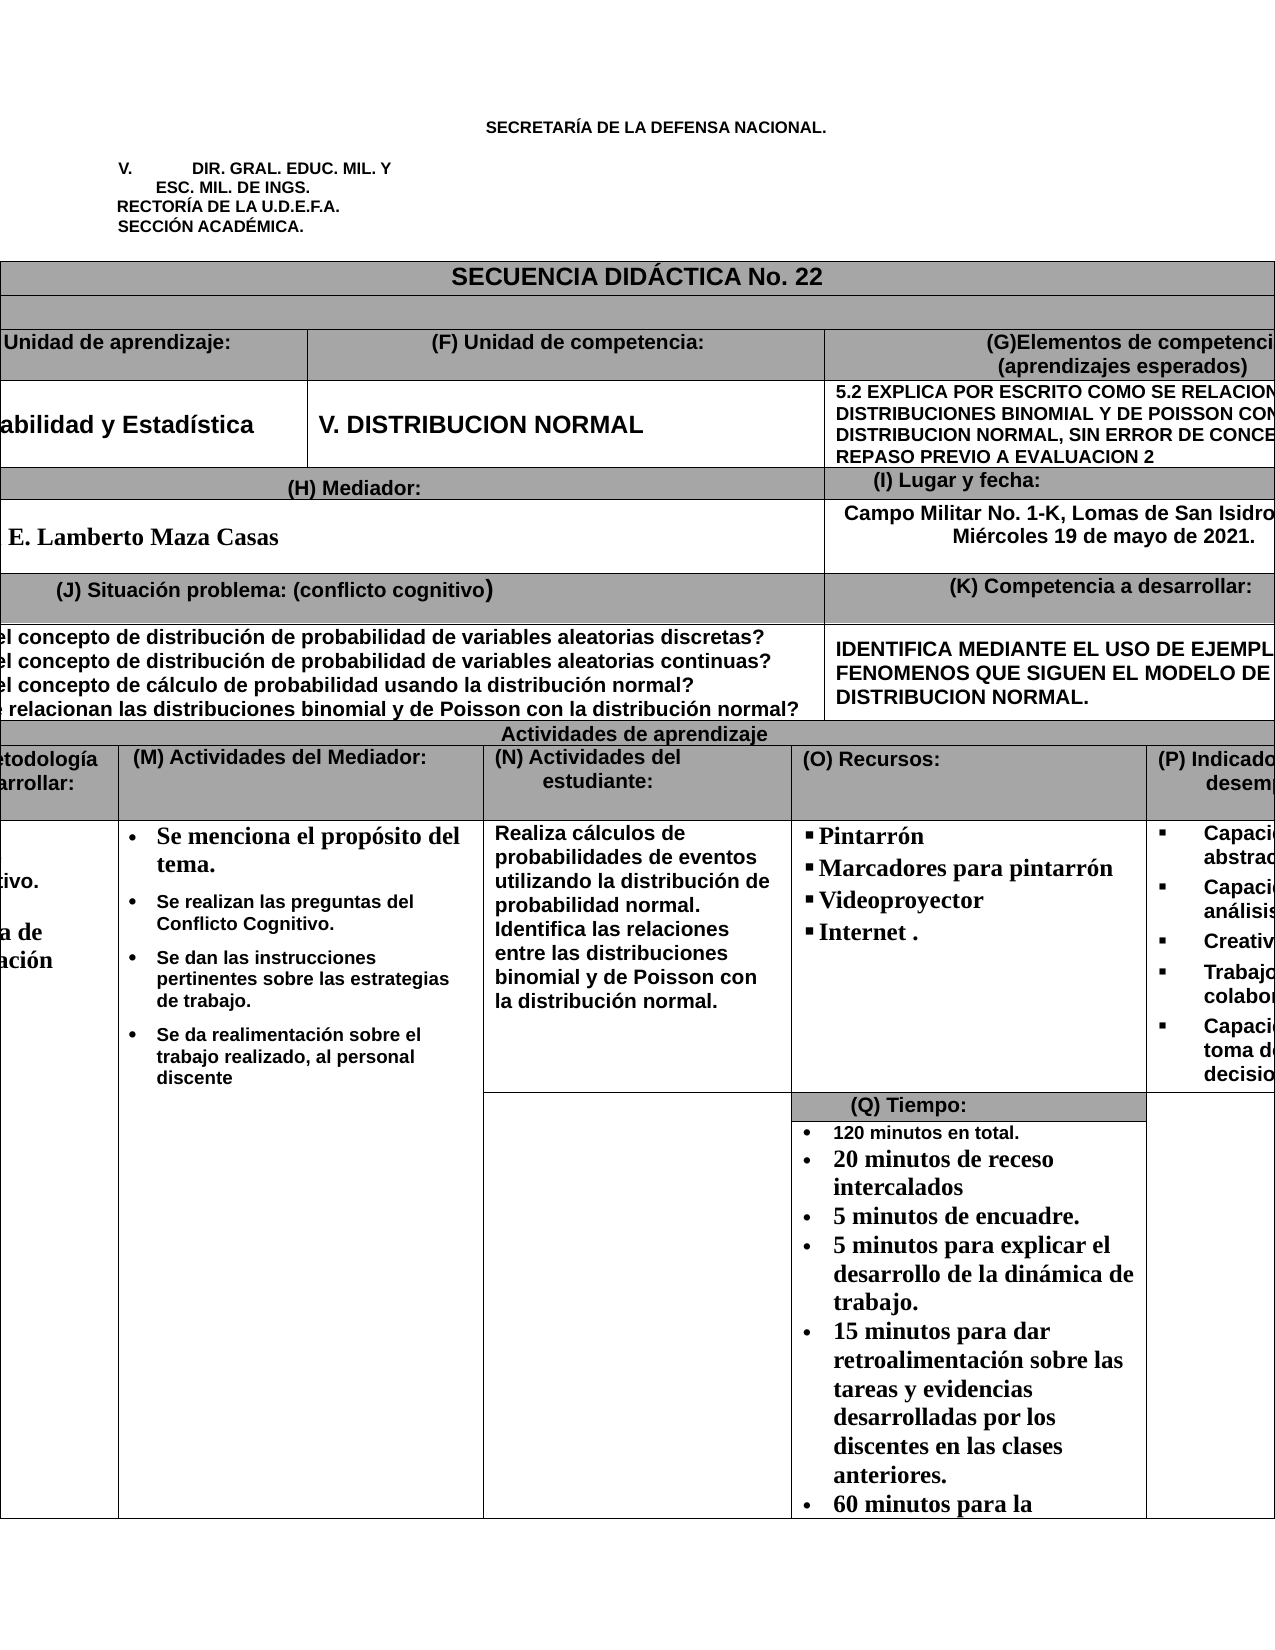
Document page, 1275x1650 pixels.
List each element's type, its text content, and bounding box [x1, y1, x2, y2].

table_cell (E) Unidad de aprendizaje: [1, 330, 307, 380]
table_cell ¿Cuál es el concepto de distribución de probabilidad de variables aleatorias discretas? ¿Cuál es el concepto de distribución de probabilidad de variables aleatorias continuas? ¿Cuál es el concepto de cálculo de probabilidad usando la distribución normal? ¿Cómo se relacionan las distribuciones binomial y de Poisson con la distribución normal? [1, 625, 824, 720]
table_cell (H) Mediador: [1, 468, 824, 499]
table_cell [1, 296, 1274, 329]
table_cell (I) Lugar y fecha: [825, 468, 1274, 499]
table_cell Probabilidad y Estadística [1, 381, 307, 467]
table_cell IDENTIFICA MEDIANTE EL USO DE EJEMPLOS, LOS FENOMENOS QUE SIGUEN EL MODELO DE DISTRIBUCION NORMAL. [825, 625, 1274, 720]
table_cell (J) Situación problema: (conflicto cognitivo) [1, 574, 824, 623]
table_cell Capacidad de abstracción. Capacidad de análisis. Creatividad. Trabajo colaborativo. Capacidad de toma de decisiones. [1147, 821, 1274, 1092]
table_cell (Q) Tiempo: [792, 1093, 1146, 1121]
table_cell (M) Actividades del Mediador: [119, 746, 483, 820]
table_cell [484, 1093, 791, 1517]
table_cell Pintarrón Marcadores para pintarrón Videoproyector Internet . [792, 821, 1146, 1092]
table_cell Actividades de aprendizaje [1, 721, 1274, 745]
table_cell Campo Militar No. 1-K, Lomas de San Isidro, México, Miércoles 19 de mayo de 2021. [825, 500, 1274, 572]
table_cell (G)Elementos de competencia: (aprendizajes esperados) [825, 330, 1274, 380]
table_cell (F) Unidad de competencia: [308, 330, 824, 380]
table_cell (P) Indicadores de desempeño: [1147, 746, 1274, 820]
text SECRETARÍA DE LA DEFENSA NACIONAL. [156, 118, 1157, 137]
table_cell (N) Actividades del estudiante: [484, 746, 791, 820]
table_cell (O) Recursos: [792, 746, 1146, 820]
table_cell Realiza cálculos de probabilidades de eventos utilizando la distribución de probabilidad normal. Identifica las relaciones entre las distribuciones binomial y de Poisson con la distribución normal. [484, 821, 791, 1092]
list DIR. GRAL. EDUC. MIL. Y ESC. MIL. DE INGS. [118, 159, 1157, 197]
table_cell Se menciona el propósito del tema. Se realizan las preguntas del Conflicto Cognitivo. Se dan las instrucciones pertinentes sobre las estrategias de trabajo. Se da realimentación sobre el trabajo realizado, al personal discente [119, 821, 483, 1517]
table_cell C. I.I. en E. Lamberto Maza Casas [1, 500, 824, 572]
table_cell (L) Metodología a desarrollar: [1, 746, 118, 820]
table_cell Método Expositivo. Técnica de Explicación Oral. [1, 821, 118, 1517]
table_cell 120 minutos en total. 20 minutos de receso intercalados 5 minutos de encuadre. 5 minutos para explicar el desarrollo de la dinámica de trabajo. 15 minutos para dar retroalimentación sobre las tareas y evidencias desarrolladas por los discentes en las clases anteriores. 60 minutos para la obtención probabilidades de eventos usando la distribución normal e identificación de las relaciones entre distribuciones de probabilidad. 15 minutos para el cierre y las conclusiones. [792, 1122, 1146, 1517]
table_header SECUENCIA DIDÁCTICA No. 22 [1, 262, 1274, 295]
table_cell 5.2 EXPLICA POR ESCRITO COMO SE RELACIONAN LAS DISTRIBUCIONES BINOMIAL Y DE POISSON CON LA DISTRIBUCION NORMAL, SIN ERROR DE CONCEPTO. REPASO PREVIO A EVALUACION 2 [825, 381, 1274, 467]
table_cell (K) Competencia a desarrollar: [825, 574, 1274, 623]
table_cell V. DISTRIBUCION NORMAL [308, 381, 824, 467]
text RECTORÍA DE LA U.D.E.F.A. SECCIÓN ACADÉMICA. [117, 197, 1157, 236]
table_cell [1147, 1093, 1274, 1517]
